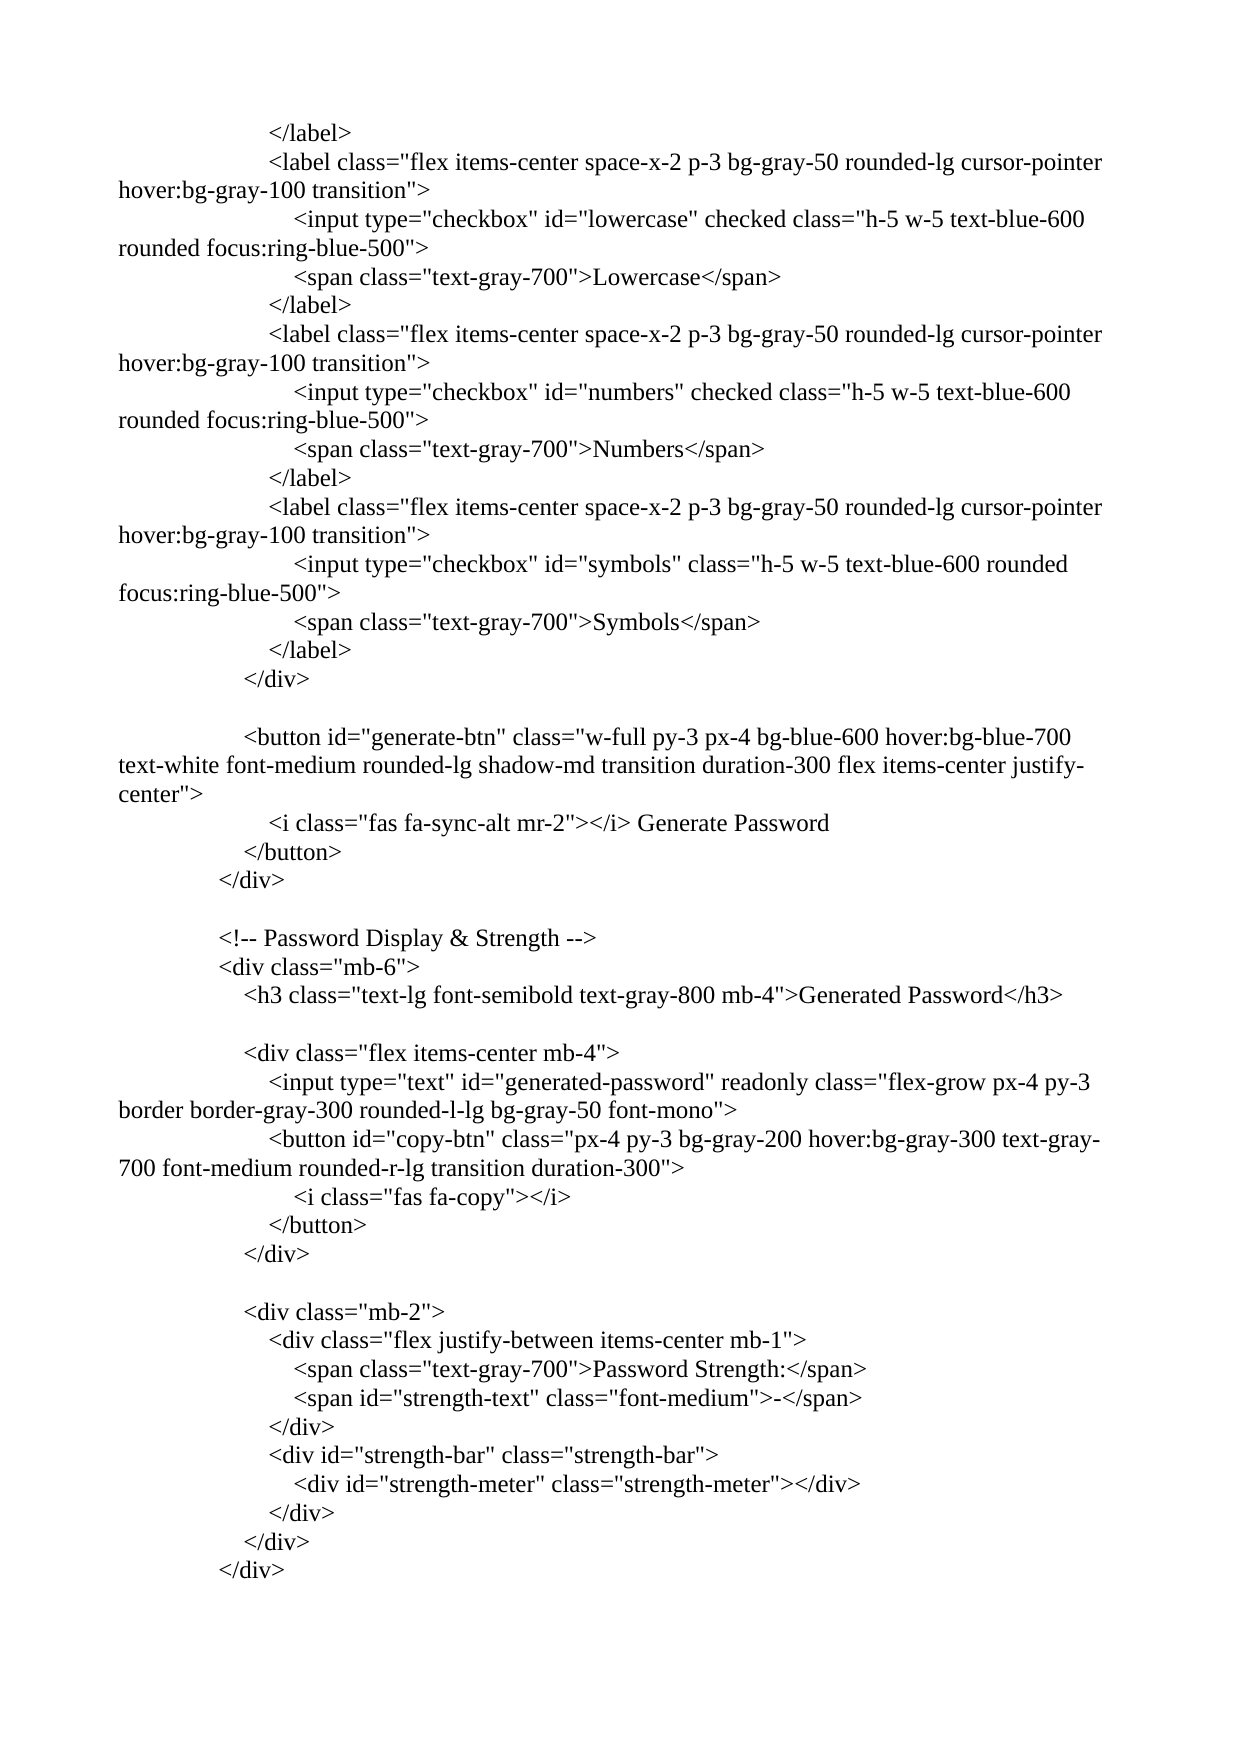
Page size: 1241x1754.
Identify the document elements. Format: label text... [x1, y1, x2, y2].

text <div class="mb-6"> [118, 952, 1122, 981]
text <button id="copy-btn" class="px-4 py-3 bg-gray-200 hover:bg-gray-300 text-gray-700 font-medium rounded-r-lg transition duration-300"> [118, 1124, 1122, 1182]
text <input type="checkbox" id="numbers" checked class="h-5 w-5 text-blue-600 rounded focus:ring-blue-500"> [118, 377, 1122, 434]
text <input type="checkbox" id="lowercase" checked class="h-5 w-5 text-blue-600 rounded focus:ring-blue-500"> [118, 204, 1122, 262]
text </label> [118, 118, 1122, 147]
text <input type="text" id="generated-password" readonly class="flex-grow px-4 py-3 border border-gray-300 rounded-l-lg bg-gray-50 font-mono"> [118, 1067, 1122, 1124]
text </label> [118, 636, 1122, 664]
text </label> [118, 291, 1122, 319]
text <span class="text-gray-700">Password Strength:</span> [118, 1354, 1122, 1383]
text <span class="text-gray-700">Lowercase</span> [118, 262, 1122, 291]
text <i class="fas fa-copy"></i> [118, 1182, 1122, 1211]
text <button id="generate-btn" class="w-full py-3 px-4 bg-blue-600 hover:bg-blue-700 text-white font-medium rounded-lg shadow-md transition duration-300 flex items-center justify-center"> [118, 722, 1122, 808]
text <span id="strength-text" class="font-medium">-</span> [118, 1383, 1122, 1412]
text <i class="fas fa-sync-alt mr-2"></i> Generate Password [118, 808, 1122, 837]
text <h3 class="text-lg font-semibold text-gray-800 mb-4">Generated Password</h3> [118, 981, 1122, 1009]
text </button> [118, 837, 1122, 866]
text <span class="text-gray-700">Symbols</span> [118, 607, 1122, 636]
text </label> [118, 463, 1122, 492]
text </div> [118, 664, 1122, 693]
text </div> [118, 1239, 1122, 1268]
text </div> [118, 1498, 1122, 1527]
text <label class="flex items-center space-x-2 p-3 bg-gray-50 rounded-lg cursor-pointer hover:bg-gray-100 transition"> [118, 492, 1122, 549]
text </button> [118, 1211, 1122, 1239]
text <div class="flex justify-between items-center mb-1"> [118, 1326, 1122, 1354]
text <div class="mb-2"> [118, 1297, 1122, 1326]
text <span class="text-gray-700">Numbers</span> [118, 434, 1122, 463]
text <!-- Password Display & Strength --> [118, 923, 1122, 952]
text </div> [118, 1412, 1122, 1441]
text <input type="checkbox" id="symbols" class="h-5 w-5 text-blue-600 rounded focus:ring-blue-500"> [118, 549, 1122, 607]
text <div id="strength-meter" class="strength-meter"></div> [118, 1469, 1122, 1498]
text <div id="strength-bar" class="strength-bar"> [118, 1441, 1122, 1469]
text <label class="flex items-center space-x-2 p-3 bg-gray-50 rounded-lg cursor-pointer hover:bg-gray-100 transition"> [118, 147, 1122, 204]
text <label class="flex items-center space-x-2 p-3 bg-gray-50 rounded-lg cursor-pointer hover:bg-gray-100 transition"> [118, 319, 1122, 377]
text <div class="flex items-center mb-4"> [118, 1038, 1122, 1067]
text </div> [118, 866, 1122, 894]
text </div> [118, 1527, 1122, 1556]
text </div> [118, 1556, 1122, 1584]
